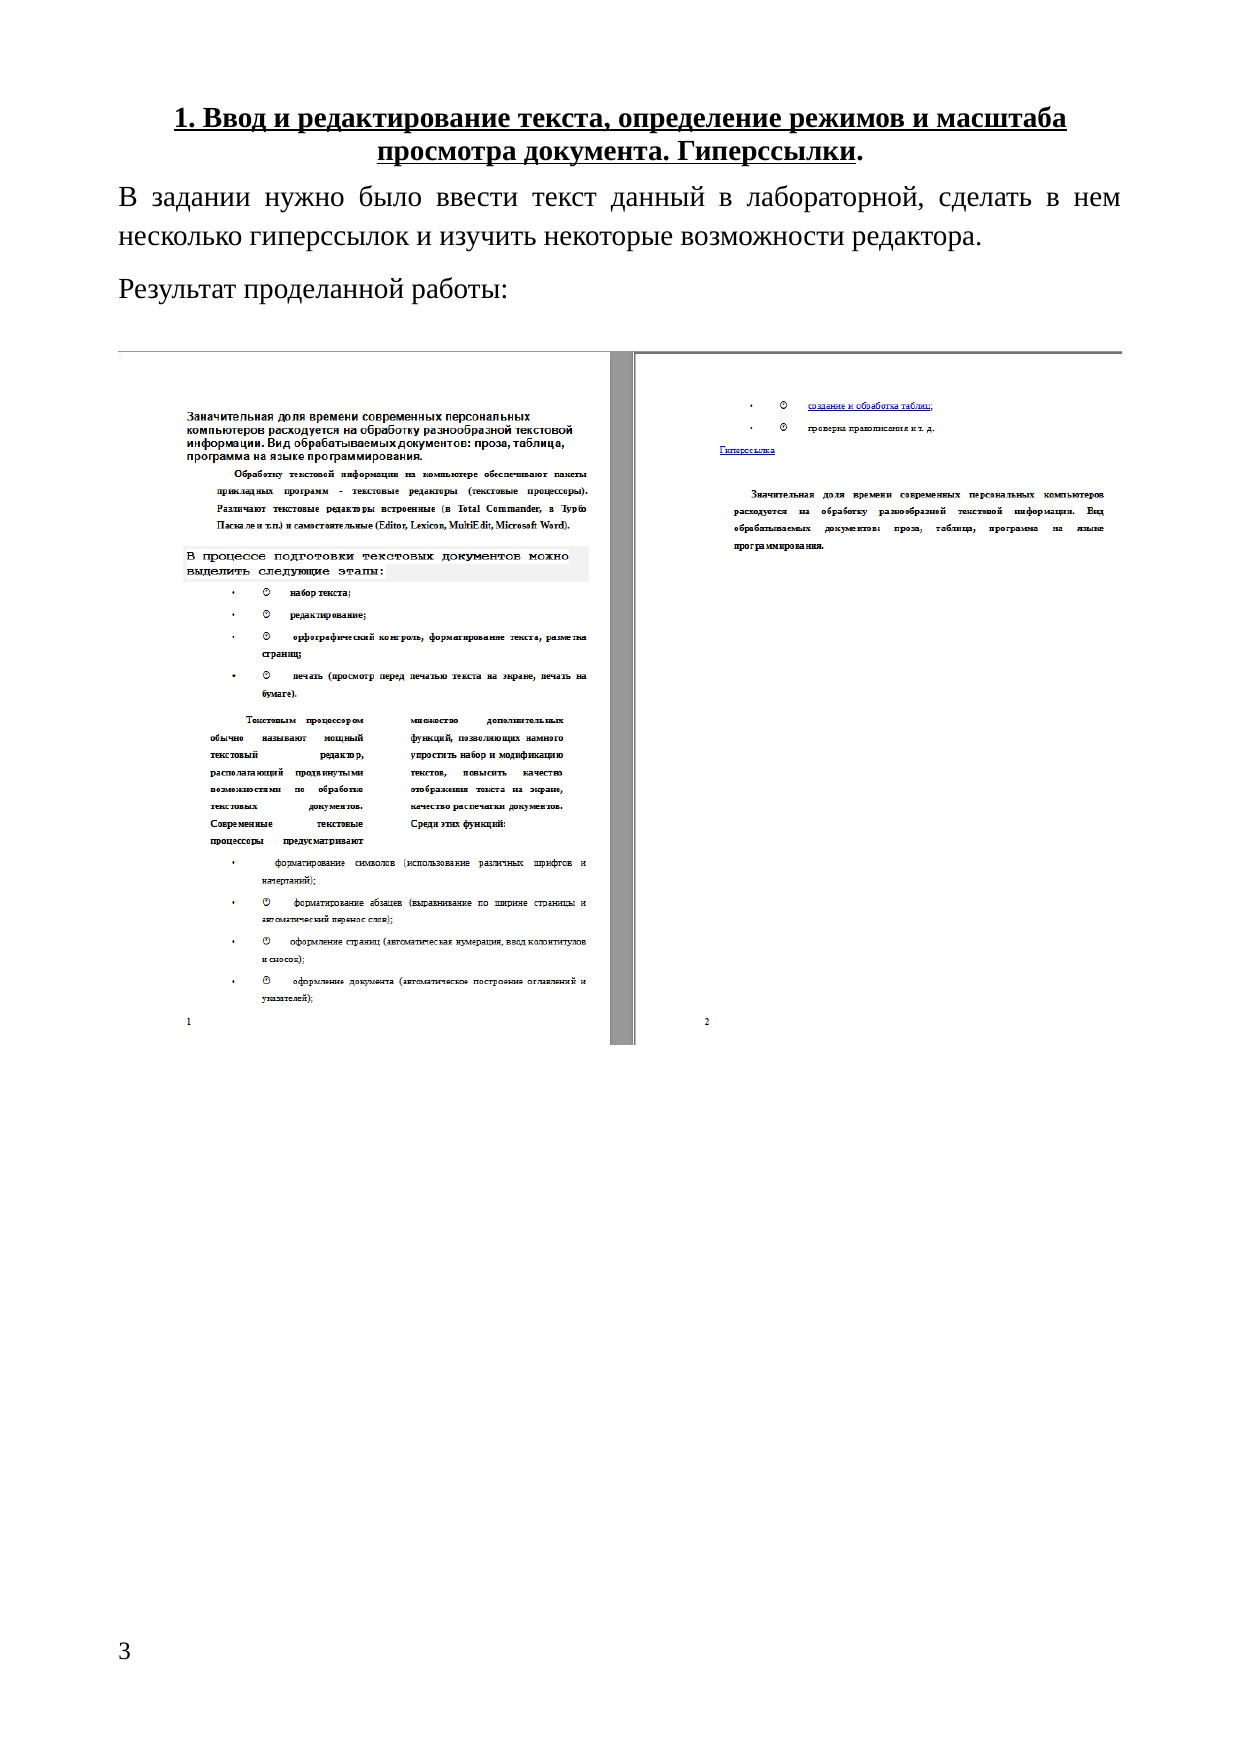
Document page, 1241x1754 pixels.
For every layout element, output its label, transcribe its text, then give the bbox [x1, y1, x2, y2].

subtitle 1. Ввод и редактирование текста, определение режимов и масштаба просмотра документа. Гиперссылки. [118, 100, 1122, 167]
text Результат проделанной работы: [118, 271, 1122, 305]
text В задании нужно было ввести текст данный в лабораторной, сделать в нем несколько гиперссылок и изучить некоторые возможности редактора. [118, 179, 1122, 252]
picture [118, 351, 1123, 1045]
